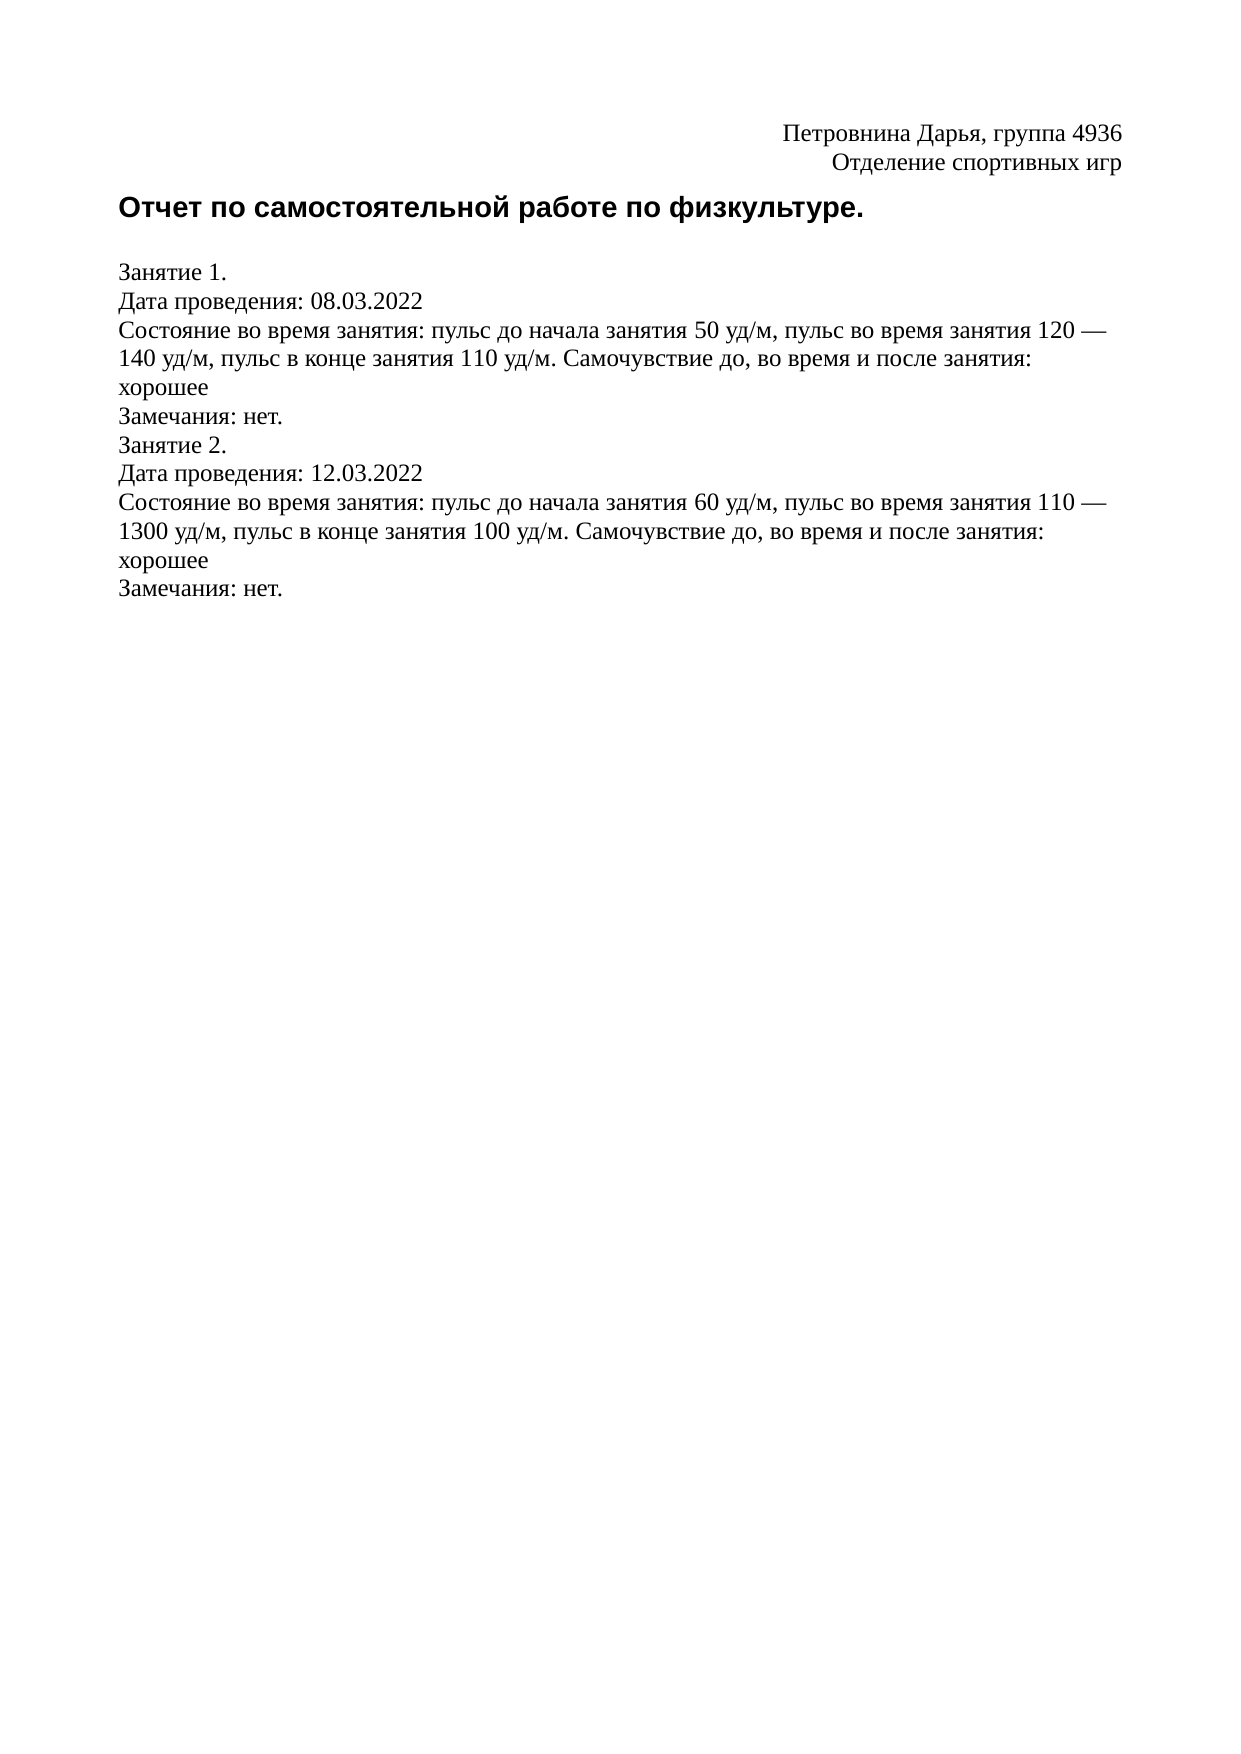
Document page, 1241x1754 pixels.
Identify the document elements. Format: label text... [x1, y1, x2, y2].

text Занятие 1. Дата проведения: 08.03.2022 [118, 257, 1122, 315]
text Занятие 2. Дата проведения: 12.03.2022 Состояние во время занятия: пульс до начала занятия 60 уд/м, пульс во время занятия 110 — 1300 уд/м, пульс в конце занятия 100 уд/м. Самочувствие до, во время и после занятия: хорошее Замечания: нет. [118, 430, 1122, 602]
subtitle Отчет по самостоятельной работе по физкультуре. [118, 190, 1122, 257]
text Петровнина Дарья, группа 4936 Отделение спортивных игр [118, 118, 1122, 176]
text Состояние во время занятия: пульс до начала занятия 50 уд/м, пульс во время занятия 120 — 140 уд/м, пульс в конце занятия 110 уд/м. Самочувствие до, во время и после занятия: хорошее Замечания: нет. [118, 315, 1122, 430]
